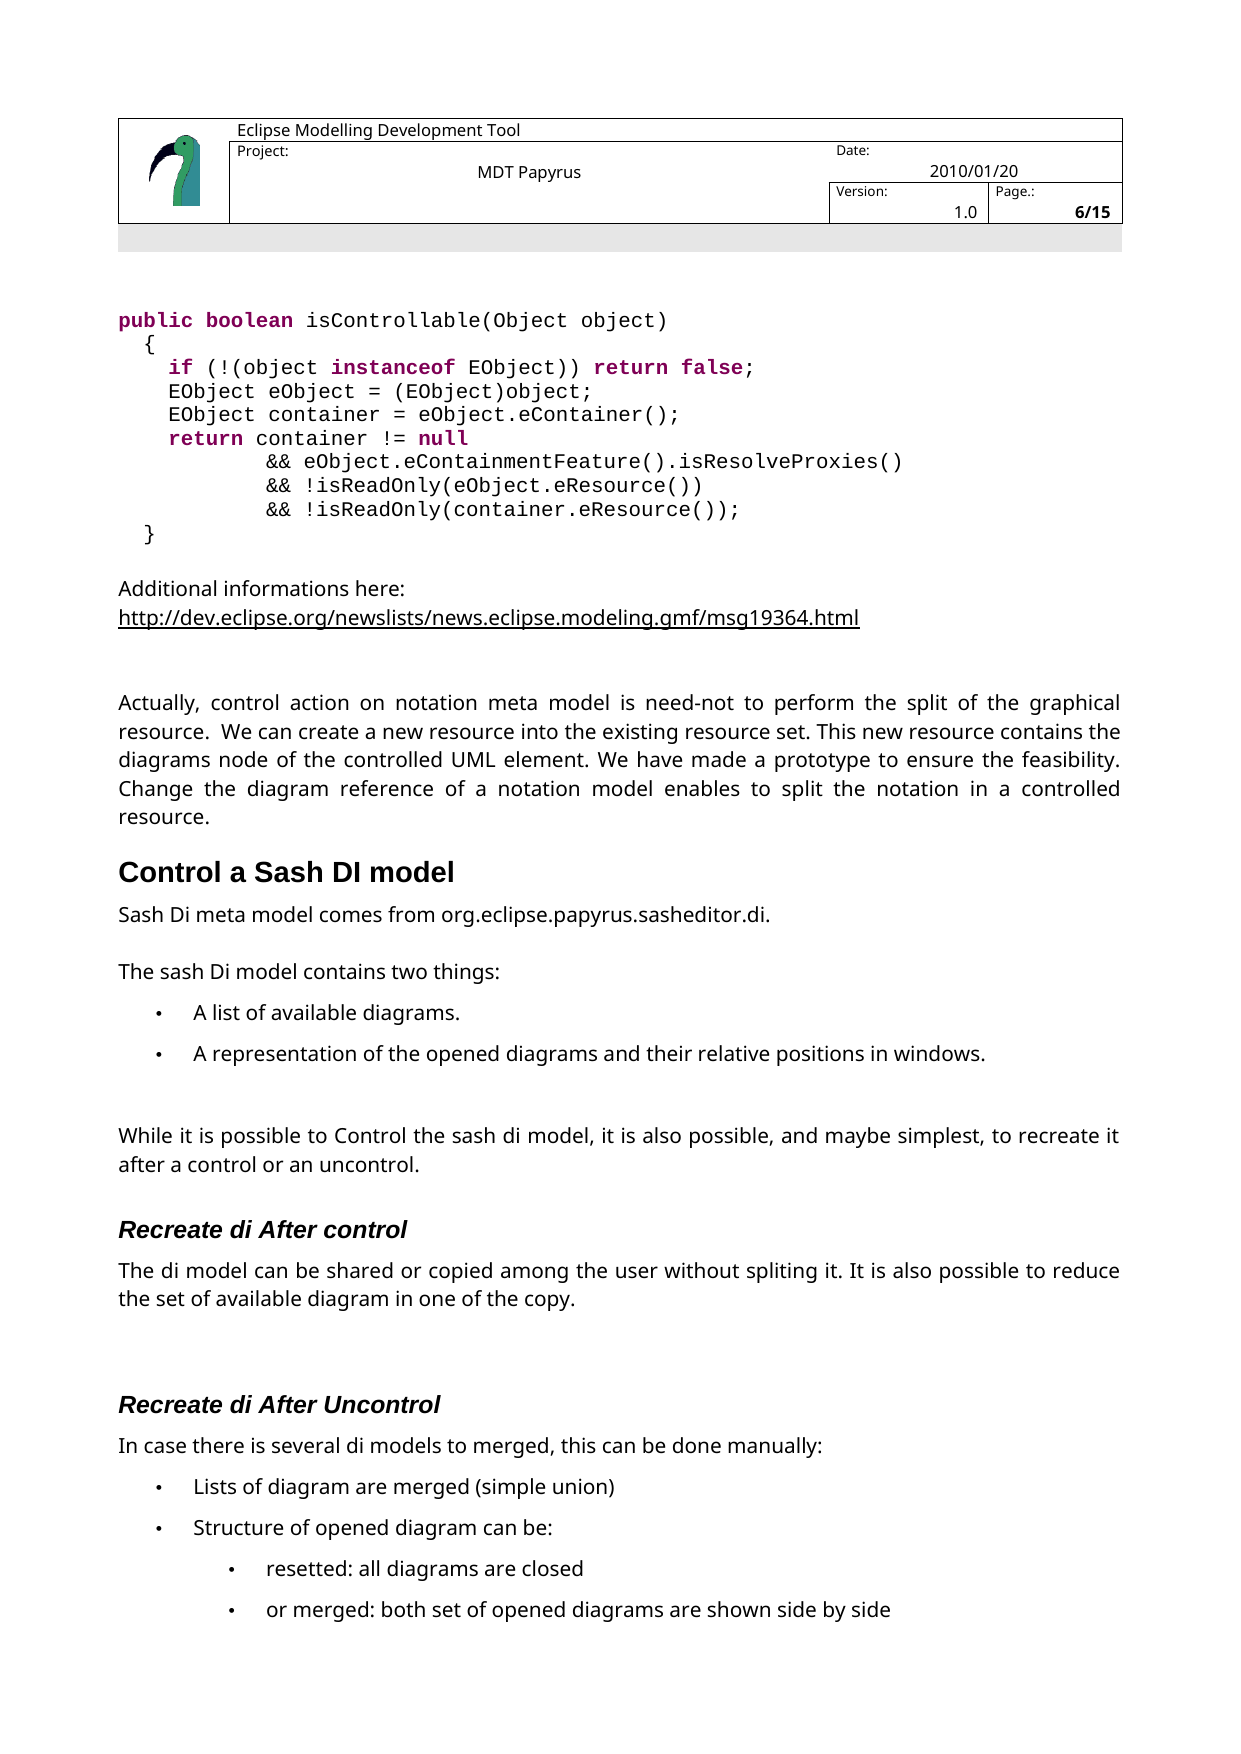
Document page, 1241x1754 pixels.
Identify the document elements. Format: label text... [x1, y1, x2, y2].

list Structure of opened diagram can be: [156, 1513, 1122, 1542]
text The sash Di model contains two things: [118, 957, 1122, 986]
text While it is possible to Control the sash di model, it is also possible, and maybe simplest, to recreate it after a control or an uncontrol. [118, 1121, 1122, 1178]
text Additional informations here: [118, 574, 1122, 603]
text { [118, 333, 1122, 357]
list Lists of diagram are merged (simple union) [156, 1472, 1122, 1501]
text Actually, control action on notation meta model is need-not to perform the split of the graphical resource. We can create a new resource into the existing resource set. This new resource contains the diagrams node of the controlled UML element. We have made a prototype to ensure the feasibility. Change the diagram reference of a notation model enables to split the notation in a controlled resource. [118, 688, 1122, 831]
text && !isReadOnly(eObject.eResource()) [118, 475, 1122, 499]
subtitle Control a Sash DI model [118, 856, 1122, 888]
list resetted: all diagrams are closed [228, 1554, 1122, 1583]
text In case there is several di models to merged, this can be done manually: [118, 1431, 1122, 1460]
list A list of available diagrams. [156, 998, 1122, 1027]
list A representation of the opened diagrams and their relative positions in windows. [156, 1039, 1122, 1068]
text return container != null [118, 428, 1122, 452]
text && !isReadOnly(container.eResource()); [118, 499, 1122, 522]
list or merged: both set of opened diagrams are shown side by side [228, 1595, 1122, 1623]
text http://dev.eclipse.org/newslists/news.eclipse.modeling.gmf/msg19364.html [118, 603, 1122, 631]
text EObject container = eObject.eContainer(); [118, 404, 1122, 428]
text Sash Di meta model comes from org.eclipse.papyrus.sasheditor.di. [118, 901, 1122, 929]
text if (!(object instanceof EObject)) return false; [118, 357, 1122, 381]
text EObject eObject = (EObject)object; [118, 381, 1122, 404]
text public boolean isControllable(Object object) [118, 310, 1122, 333]
text The di model can be shared or copied among the user without spliting it. It is also possible to reduce the set of available diagram in one of the copy. [118, 1256, 1122, 1313]
text } [118, 522, 1122, 546]
subtitle Recreate di After control [118, 1216, 1122, 1243]
text && eObject.eContainmentFeature().isResolveProxies() [118, 452, 1122, 475]
picture [147, 133, 201, 209]
subtitle Recreate di After Uncontrol [118, 1391, 1122, 1419]
